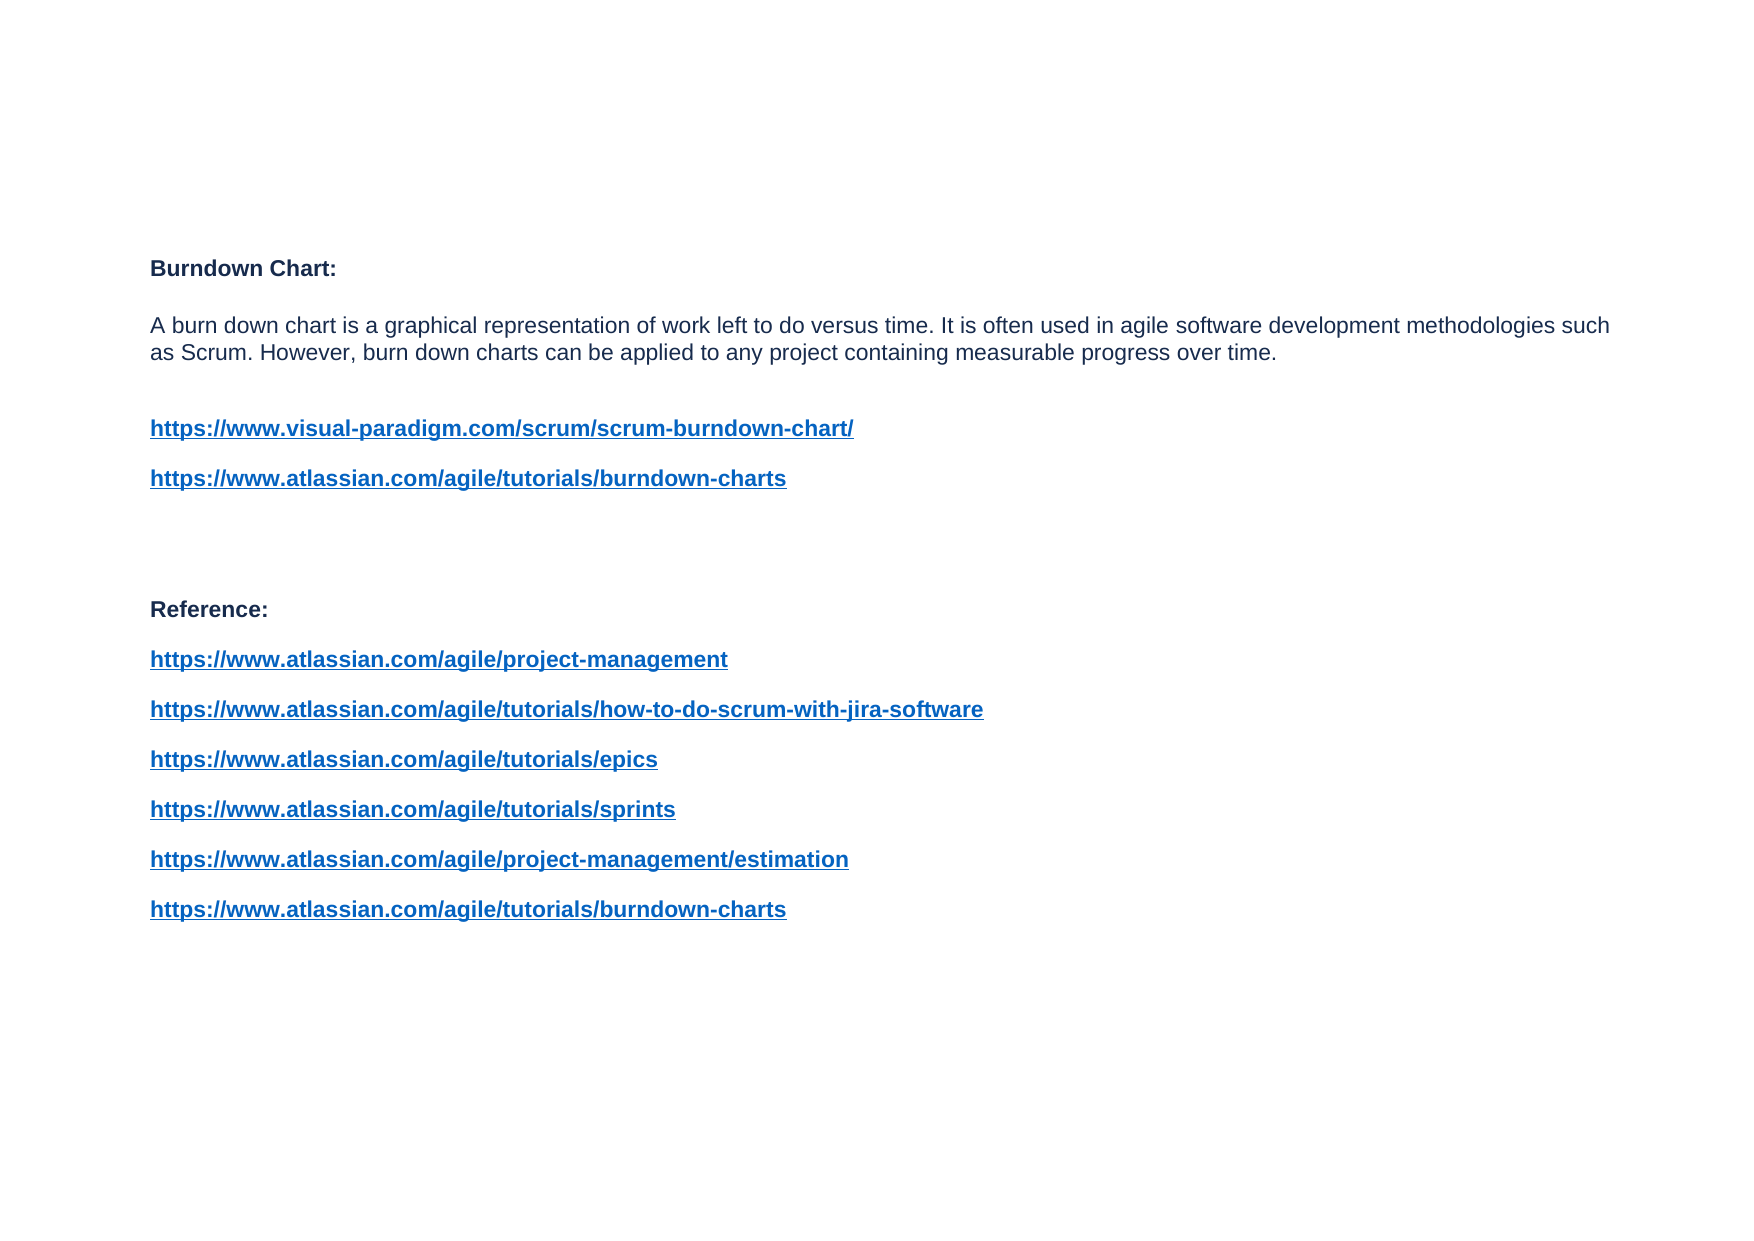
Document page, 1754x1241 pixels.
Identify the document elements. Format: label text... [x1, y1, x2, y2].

text A burn down chart is a graphical representation of work left to do versus time. It is often used in agile software development methodologies such as Scrum. However, burn down charts can be applied to any project containing measurable progress over time. [150, 312, 1665, 365]
text https://www.atlassian.com/agile/tutorials/epics [150, 723, 1665, 773]
text Burndown Chart: [150, 231, 1665, 281]
text https://www.atlassian.com/agile/project-management/estimation [150, 823, 1665, 873]
text Reference: [150, 573, 1665, 623]
text https://www.atlassian.com/agile/tutorials/sprints [150, 773, 1665, 823]
text https://www.atlassian.com/agile/tutorials/burndown-charts [150, 873, 1665, 923]
text https://www.atlassian.com/agile/project-management [150, 623, 1665, 673]
text https://www.visual-paradigm.com/scrum/scrum-burndown-chart/ [150, 392, 1665, 442]
text https://www.atlassian.com/agile/tutorials/burndown-charts [150, 442, 1665, 492]
text https://www.atlassian.com/agile/tutorials/how-to-do-scrum-with-jira-software [150, 673, 1665, 723]
